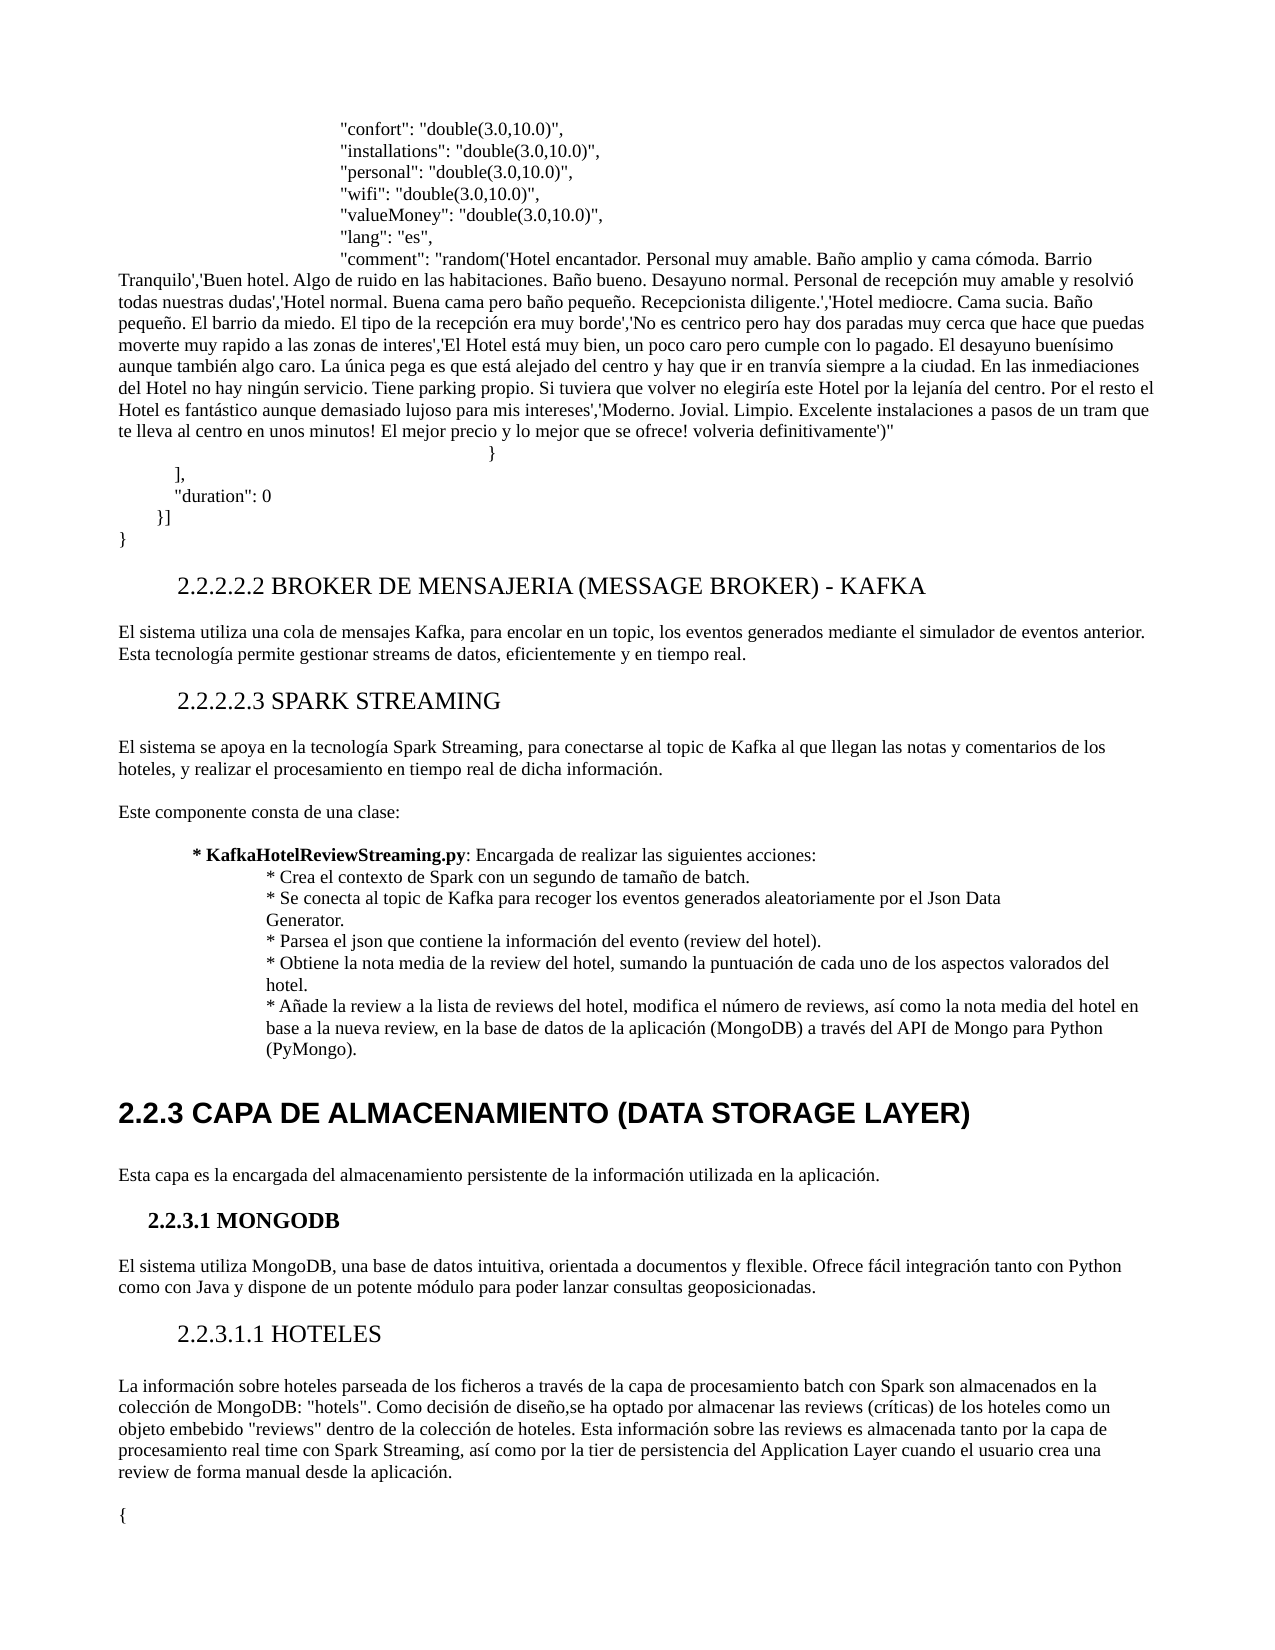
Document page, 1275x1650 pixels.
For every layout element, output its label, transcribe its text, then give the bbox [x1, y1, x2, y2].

text * Se conecta al topic de Kafka para recoger los eventos generados aleatoriamente por el Json Data Generator. [118, 887, 1157, 930]
text Esta capa es la encargada del almacenamiento persistente de la información utilizada en la aplicación. [118, 1164, 1157, 1185]
subtitle 2.2.3 CAPA DE ALMACENAMIENTO (DATA STORAGE LAYER) [118, 1096, 1157, 1129]
text "valueMoney": "double(3.0,10.0)", [118, 204, 1157, 226]
text El sistema utiliza una cola de mensajes Kafka, para encolar en un topic, los eventos generados mediante el simulador de eventos anterior. Esta tecnología permite gestionar streams de datos, eficientemente y en tiempo real. [118, 621, 1157, 664]
text La información sobre hoteles parseada de los ficheros a través de la capa de procesamiento batch con Spark son almacenados en la colección de MongoDB: "hotels". Como decisión de diseño,se ha optado por almacenar las reviews (críticas) de los hoteles como un objeto embebido "reviews" dentro de la colección de hoteles. Esta información sobre las reviews es almacenada tanto por la capa de procesamiento real time con Spark Streaming, así como por la tier de persistencia del Application Layer cuando el usuario crea una review de forma manual desde la aplicación. [118, 1374, 1157, 1482]
text "lang": "es", [118, 226, 1157, 247]
text 2.2.3.1.1 HOTELES [177, 1319, 1157, 1348]
text * Obtiene la nota media de la review del hotel, sumando la puntuación de cada uno de los aspectos valorados del hotel. [118, 952, 1157, 995]
text * KafkaHotelReviewStreaming.py: Encargada de realizar las siguientes acciones: [118, 844, 1157, 866]
text "confort": "double(3.0,10.0)", [118, 118, 1157, 140]
text El sistema utiliza MongoDB, una base de datos intuitiva, orientada a documentos y flexible. Ofrece fácil integración tanto con Python como con Java y dispone de un potente módulo para poder lanzar consultas geoposicionadas. [118, 1255, 1157, 1298]
text 2.2.2.2.3 SPARK STREAMING [177, 686, 1157, 715]
text El sistema se apoya en la tecnología Spark Streaming, para conectarse al topic de Kafka al que llegan las notas y comentarios de los hoteles, y realizar el procesamiento en tiempo real de dicha información. [118, 736, 1157, 779]
text } [118, 528, 1157, 549]
text * Crea el contexto de Spark con un segundo de tamaño de batch. [118, 866, 1157, 887]
text "comment": "random('Hotel encantador. Personal muy amable. Baño amplio y cama cómoda. Barrio Tranquilo','Buen hotel. Algo de ruido en las habitaciones. Baño bueno. Desayuno normal. Personal de recepción muy amable y resolvió todas nuestras dudas','Hotel normal. Buena cama pero baño pequeño. Recepcionista diligente.','Hotel mediocre. Cama sucia. Baño pequeño. El barrio da miedo. El tipo de la recepción era muy borde','No es centrico pero hay dos paradas muy cerca que hace que puedas moverte muy rapido a las zonas de interes','El Hotel está muy bien, un poco caro pero cumple con lo pagado. El desayuno buenísimo aunque también algo caro. La única pega es que está alejado del centro y hay que ir en tranvía siempre a la ciudad. En las inmediaciones del Hotel no hay ningún servicio. Tiene parking propio. Si tuviera que volver no elegiría este Hotel por la lejanía del centro. Por el resto el Hotel es fantástico aunque demasiado lujoso para mis intereses','Moderno. Jovial. Limpio. Excelente instalaciones a pasos de un tram que te lleva al centro en unos minutos! El mejor precio y lo mejor que se ofrece! volveria definitivamente')" [118, 247, 1157, 442]
text } [118, 442, 1157, 463]
text "wifi": "double(3.0,10.0)", [118, 183, 1157, 204]
text "personal": "double(3.0,10.0)", [118, 161, 1157, 183]
text 2.2.3.1 MONGODB [148, 1207, 1157, 1233]
text Este componente consta de una clase: [118, 801, 1157, 822]
text 2.2.2.2.2 BROKER DE MENSAJERIA (MESSAGE BROKER) - KAFKA [177, 571, 1157, 600]
text * Parsea el json que contiene la información del evento (review del hotel). [118, 930, 1157, 952]
text "installations": "double(3.0,10.0)", [118, 140, 1157, 161]
text "duration": 0 [118, 485, 1157, 506]
text }] [118, 506, 1157, 528]
text * Añade la review a la lista de reviews del hotel, modifica el número de reviews, así como la nota media del hotel en base a la nueva review, en la base de datos de la aplicación (MongoDB) a través del API de Mongo para Python (PyMongo). [118, 995, 1157, 1060]
text ], [118, 463, 1157, 485]
text { [118, 1504, 1157, 1525]
